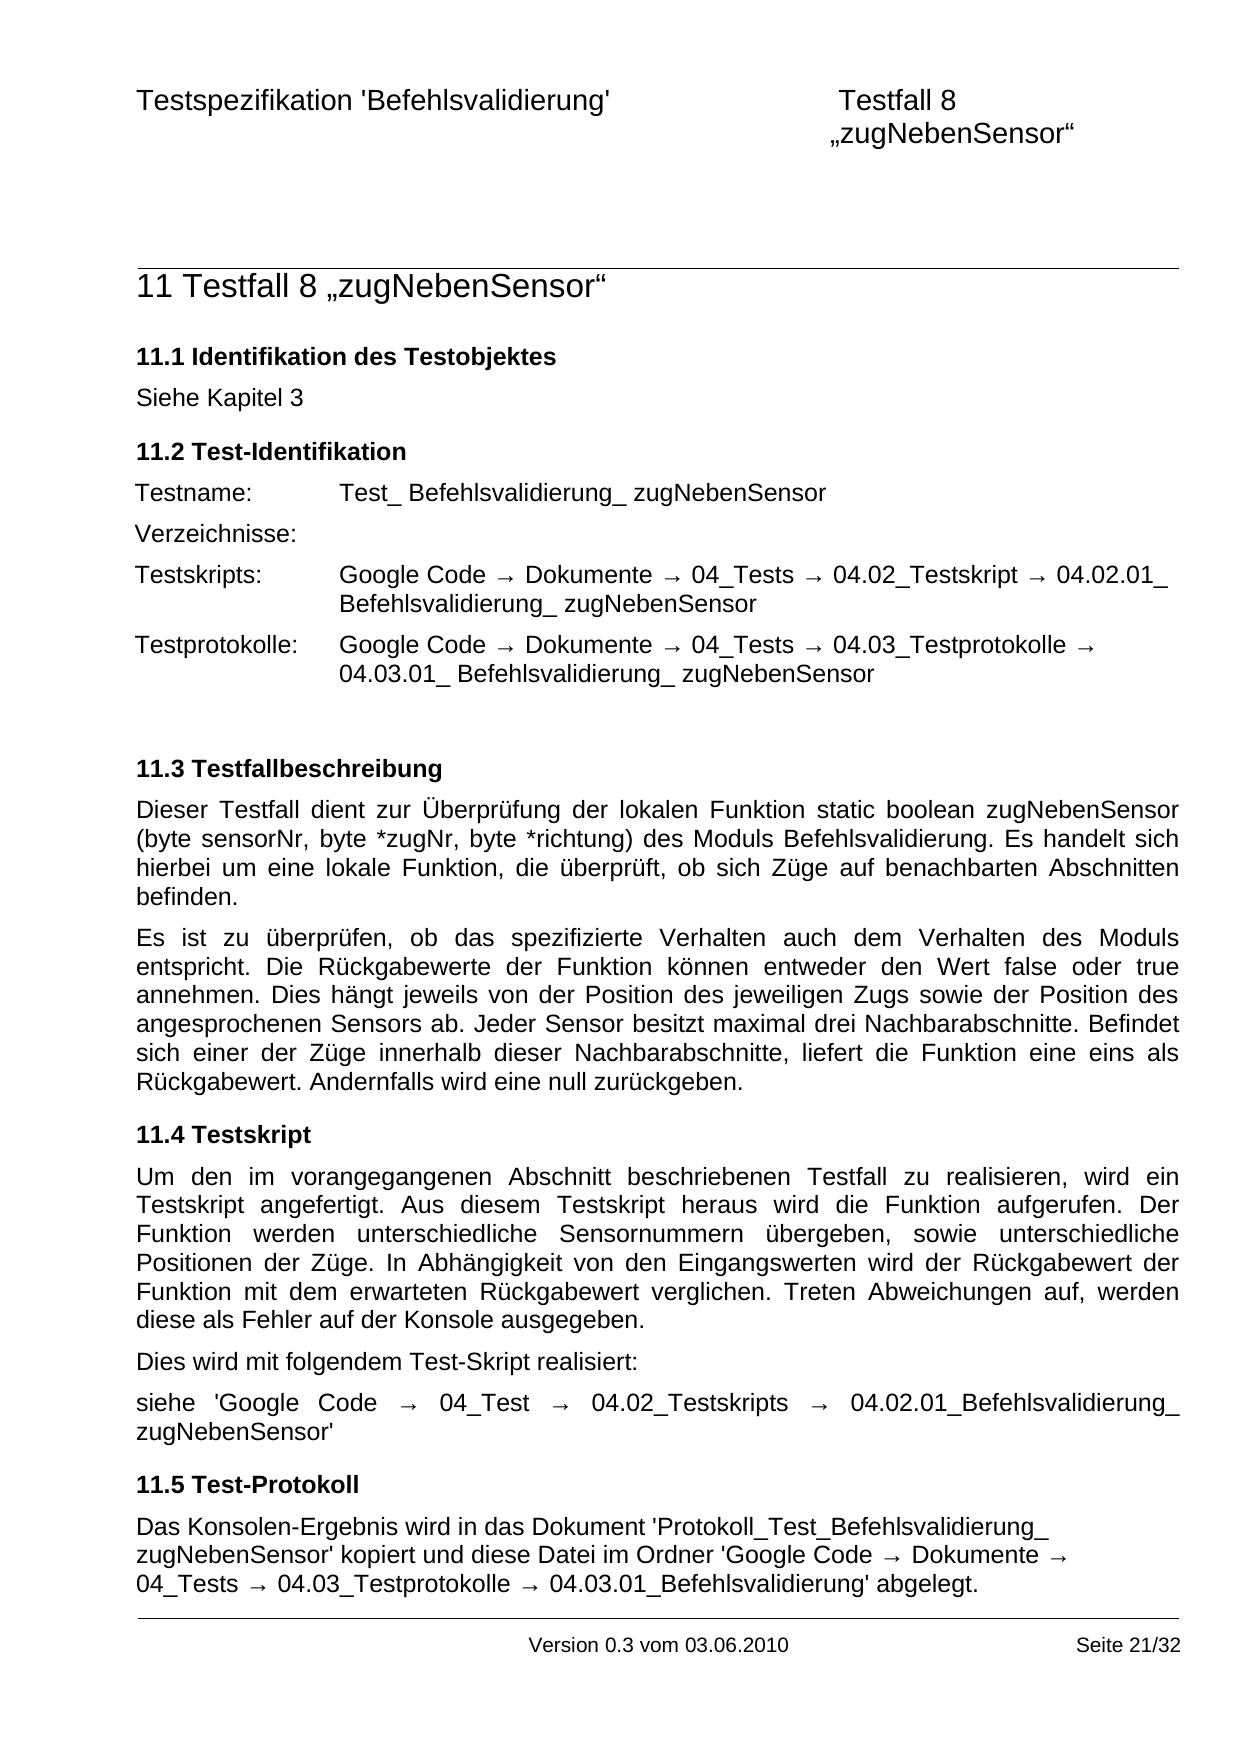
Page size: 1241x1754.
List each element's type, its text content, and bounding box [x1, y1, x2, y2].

text Verzeichnisse: [134, 519, 1181, 548]
text Dieser Testfall dient zur Überprüfung der lokalen Funktion static boolean zugNebenSensor (byte sensorNr, byte *zugNr, byte *richtung) des Moduls Befehlsvalidierung. Es handelt sich hierbei um eine lokale Funktion, die überprüft, ob sich Züge auf benachbarten Abschnitten befinden. [136, 796, 1181, 911]
subtitle Testskript [136, 1121, 1181, 1149]
subtitle Test-Identifikation [136, 437, 1181, 466]
text Testprotokolle: Google Code → Dokumente → 04_Tests → 04.03_Testprotokolle → 04.03.01_ Befehlsvalidierung_ zugNebenSensor [134, 631, 1181, 688]
text Dies wird mit folgendem Test-Skript realisiert: [136, 1347, 1181, 1376]
text Es ist zu überprüfen, ob das spezifizierte Verhalten auch dem Verhalten des Moduls entspricht. Die Rückgabewerte der Funktion können entweder den Wert false oder true annehmen. Dies hängt jeweils von der Position des jeweiligen Zugs sowie der Position des angesprochenen Sensors ab. Jeder Sensor besitzt maximal drei Nachbarabschnitte. Befindet sich einer der Züge innerhalb dieser Nachbarabschnitte, liefert die Funktion eine eins als Rückgabewert. Andernfalls wird eine null zurückgeben. [136, 923, 1181, 1096]
text siehe 'Google Code → 04_Test → 04.02_Testskripts → 04.02.01_Befehlsvalidierung_ zugNebenSensor' [136, 1388, 1181, 1446]
subtitle Test-Protokoll [136, 1471, 1181, 1499]
text Testskripts: Google Code → Dokumente → 04_Tests → 04.02_Testskript → 04.02.01_ Befehlsvalidierung_ zugNebenSensor [134, 561, 1181, 618]
subtitle Testfall 8 „zugNebenSensor“ [136, 289, 385, 304]
subtitle Testfall 8 „zugNebenSensor“ [384, 289, 1181, 304]
subtitle Testfallbeschreibung [136, 754, 1181, 783]
text Testname: Test_ Befehlsvalidierung_ zugNebenSensor [134, 478, 1181, 507]
subtitle Identifikation des Testobjektes [136, 342, 1181, 371]
text Um den im vorangegangenen Abschnitt beschriebenen Testfall zu realisieren, wird ein Testskript angefertigt. Aus diesem Testskript heraus wird die Funktion aufgerufen. Der Funktion werden unterschiedliche Sensornummern übergeben, sowie unterschiedliche Positionen der Züge. In Abhängigkeit von den Eingangswerten wird der Rückgabewert der Funktion mit dem erwarteten Rückgabewert verglichen. Treten Abweichungen auf, werden diese als Fehler auf der Konsole ausgegeben. [136, 1162, 1181, 1334]
text Siehe Kapitel 3 [136, 383, 1181, 412]
text Das Konsolen-Ergebnis wird in das Dokument 'Protokoll_Test_Befehlsvalidierung_ zugNebenSensor' kopiert und diese Datei im Ordner 'Google Code → Dokumente → 04_Tests → 04.03_Testprotokolle → 04.03.01_Befehlsvalidierung' abgelegt. [136, 1512, 1181, 1598]
